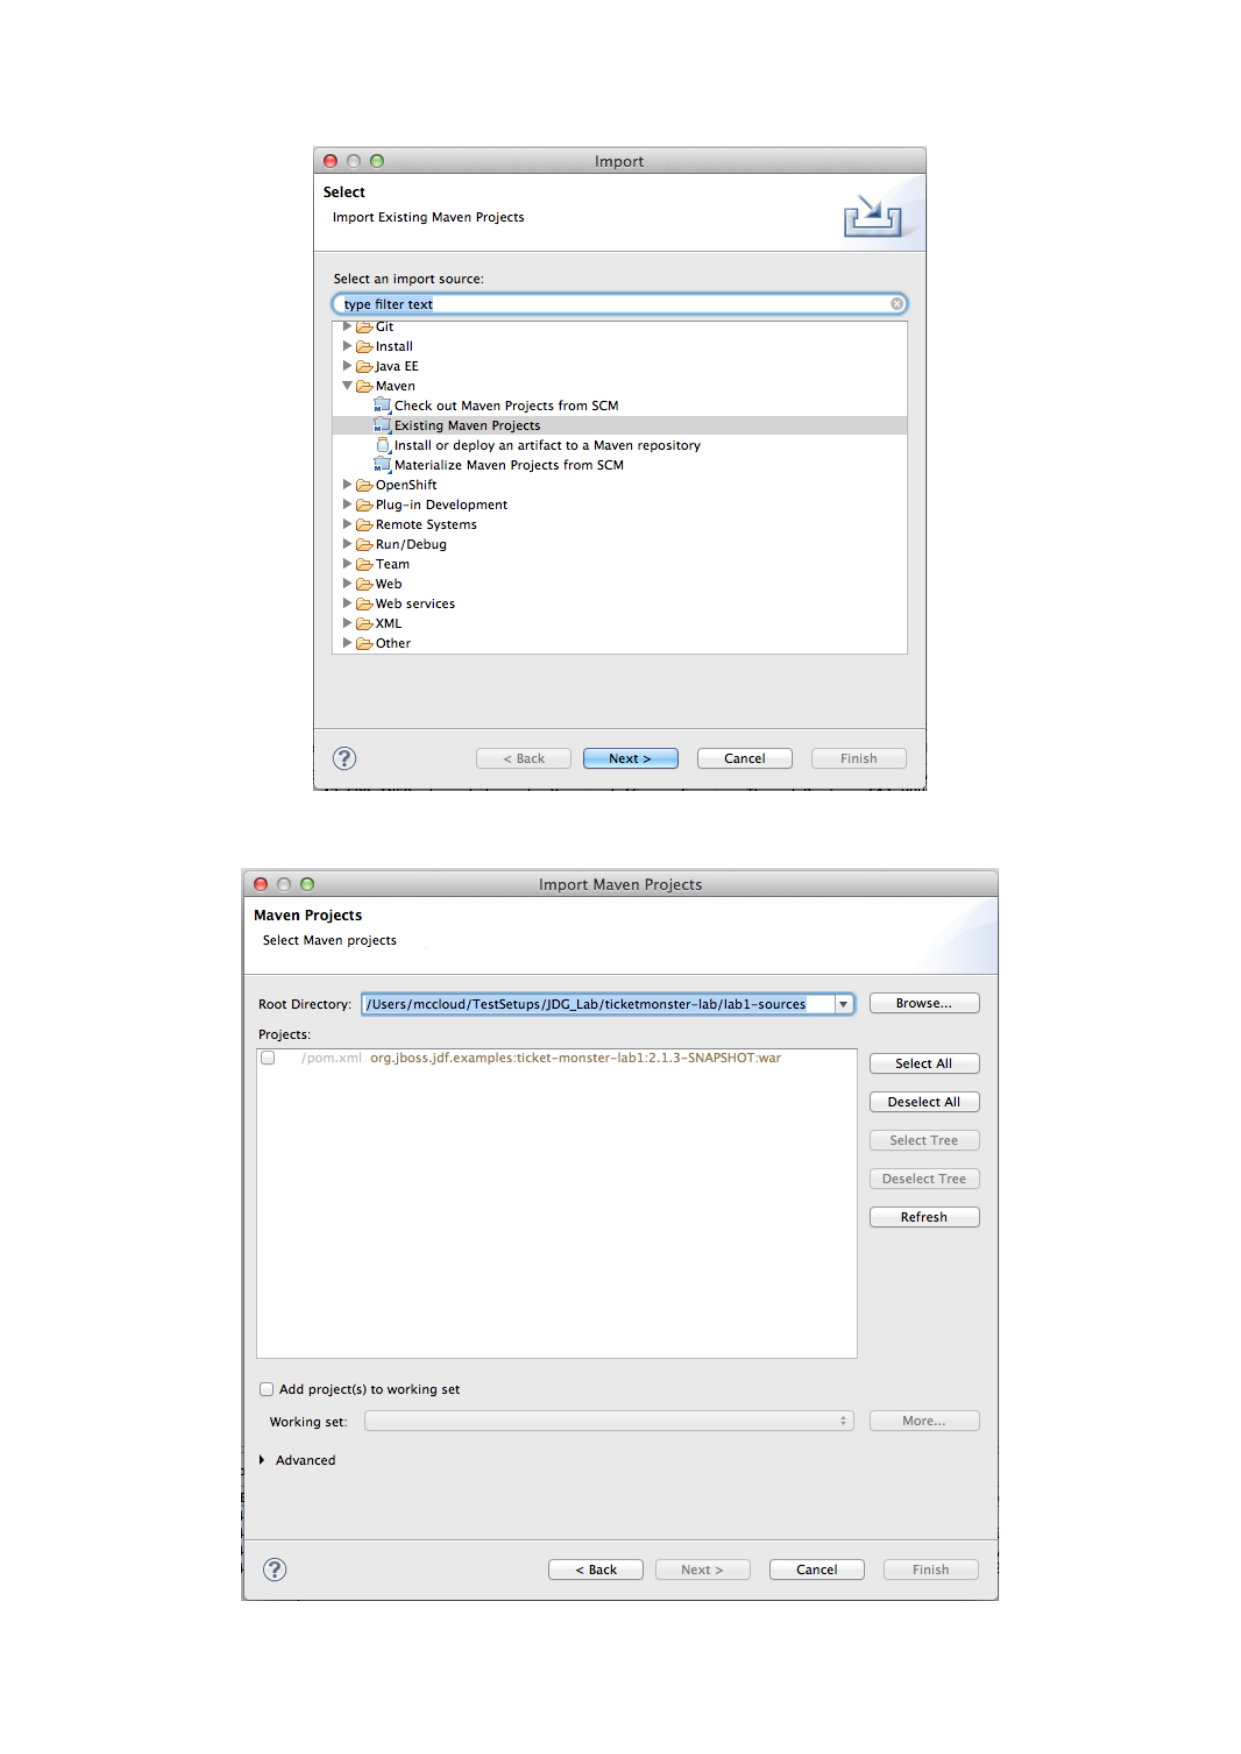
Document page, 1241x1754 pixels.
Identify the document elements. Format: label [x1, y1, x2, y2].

picture [241, 868, 1000, 1601]
picture [313, 146, 928, 791]
